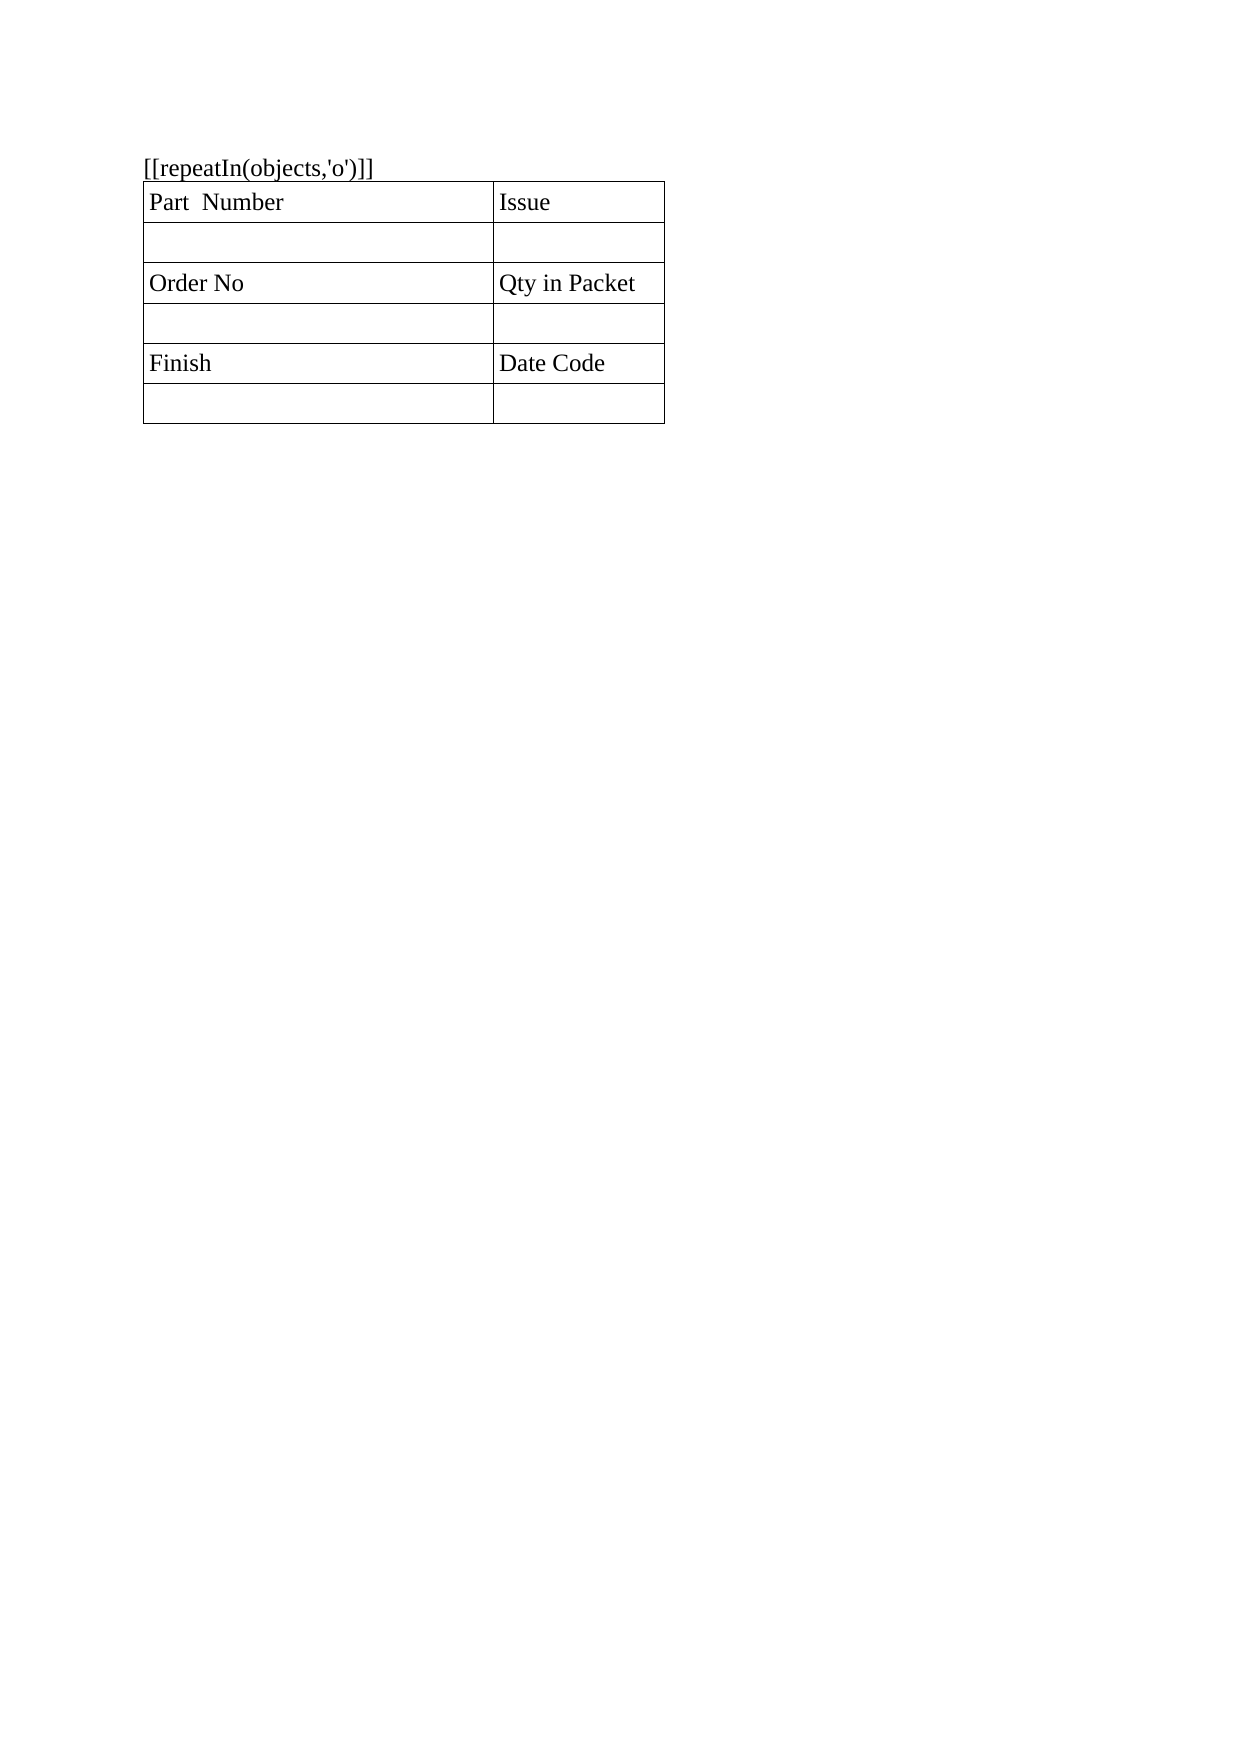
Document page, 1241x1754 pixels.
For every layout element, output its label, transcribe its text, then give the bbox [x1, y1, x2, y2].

table_cell [494, 304, 664, 343]
table_cell Finish [144, 344, 493, 383]
table_header Part Number [144, 182, 493, 222]
table_cell [144, 304, 493, 343]
table_cell [144, 223, 493, 262]
table_cell [144, 384, 493, 423]
table_cell Order No [144, 263, 493, 302]
table_header Issue [494, 182, 664, 222]
table_cell [494, 384, 664, 423]
table_cell [494, 223, 664, 262]
table_header [[repeatIn(objects,'o')]] [138, 148, 670, 470]
table_cell Qty in Packet [494, 263, 664, 302]
table_cell Date Code [494, 344, 664, 383]
